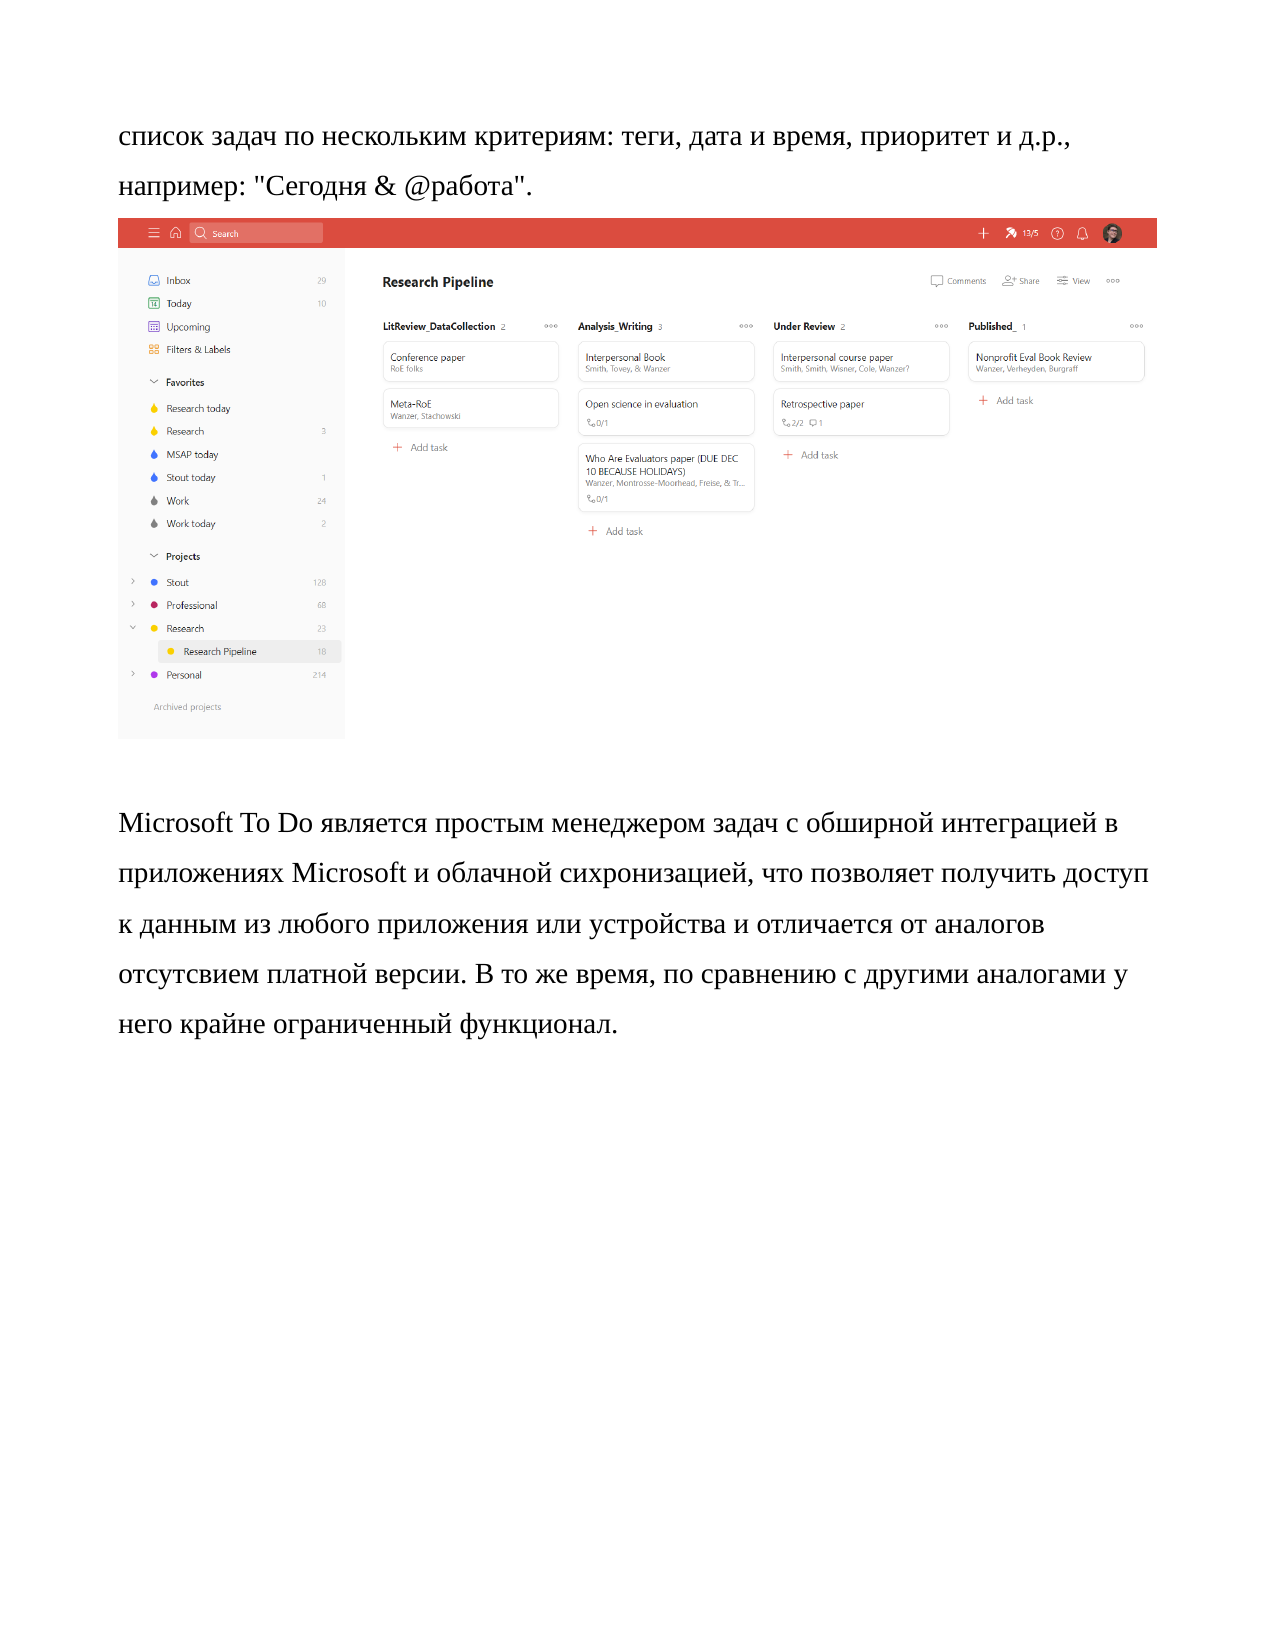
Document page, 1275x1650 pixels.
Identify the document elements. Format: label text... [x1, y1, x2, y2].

text Microsoft To Do является простым менеджером задач с обширной интеграцией в приложениях Microsoft и облачной сихронизацией, что позволяет получить доступ к данным из любого приложения или устройства и отличается от аналогов отсутсвием платной версии. В то же время, по сравнению с другими аналогами у него крайне ограниченный функционал. [118, 805, 1157, 1040]
picture [118, 218, 1157, 739]
text список задач по нескольким критериям: теги, дата и время, приоритет и д.р., например: "Сегодня & @работа". [118, 118, 1157, 202]
